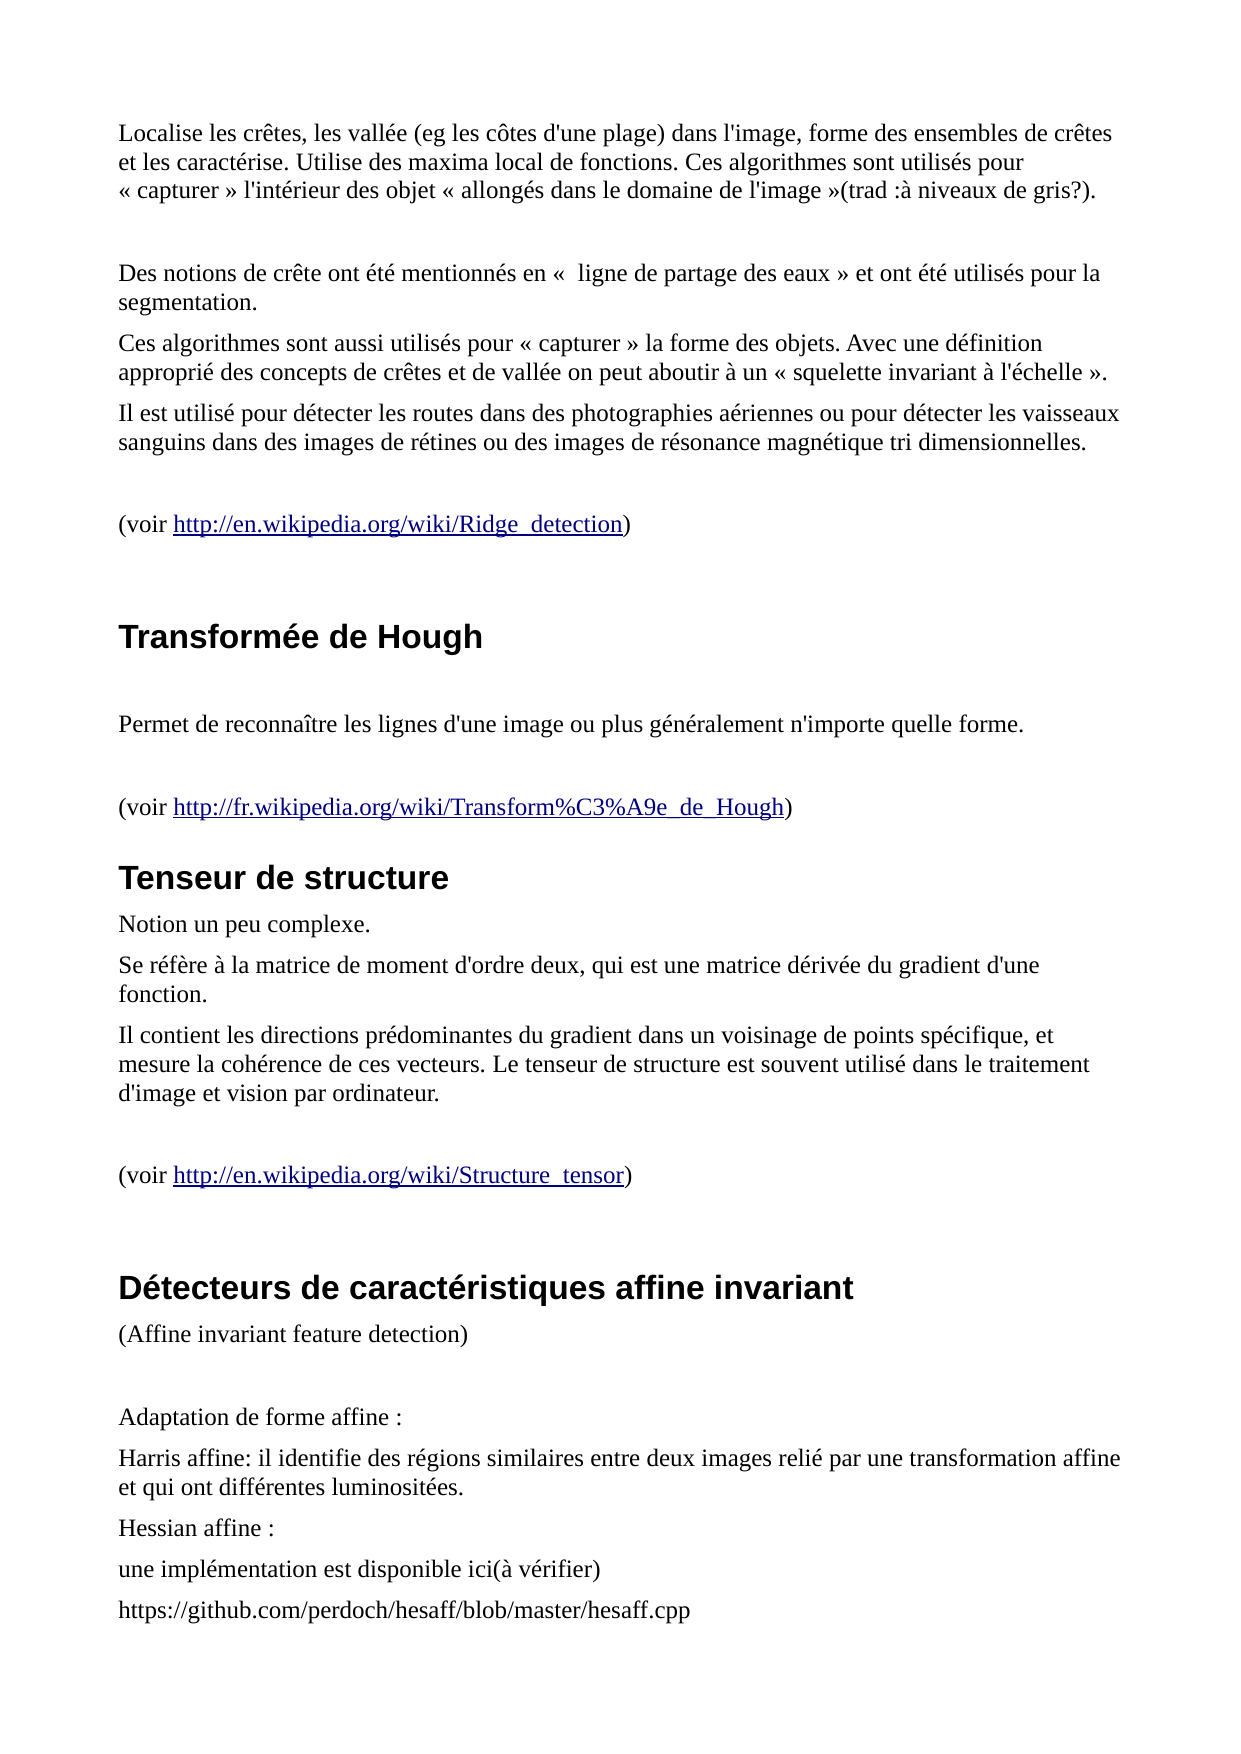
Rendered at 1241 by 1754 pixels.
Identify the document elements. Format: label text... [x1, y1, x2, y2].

subtitle Transformée de Hough [118, 617, 1122, 656]
text Permet de reconnaître les lignes d'une image ou plus généralement n'importe quelle forme. [118, 709, 1122, 738]
text Ces algorithmes sont aussi utilisés pour « capturer » la forme des objets. Avec une définition approprié des concepts de crêtes et de vallée on peut aboutir à un « squelette invariant à l'échelle ». [118, 328, 1122, 386]
text Des notions de crête ont été mentionnés en « ligne de partage des eaux » et ont été utilisés pour la segmentation. [118, 258, 1122, 316]
text Adaptation de forme affine : [118, 1402, 1122, 1430]
text (voir http://en.wikipedia.org/wiki/Ridge_detection) [118, 509, 1122, 538]
text Localise les crêtes, les vallée (eg les côtes d'une plage) dans l'image, forme des ensembles de crêtes et les caractérise. Utilise des maxima local de fonctions. Ces algorithmes sont utilisés pour « capturer » l'intérieur des objet « allongés dans le domaine de l'image »(trad :à niveaux de gris?). [118, 118, 1122, 204]
text (voir http://fr.wikipedia.org/wiki/Transform%C3%A9e_de_Hough) [118, 792, 1122, 821]
text (Affine invariant feature detection) [118, 1319, 1122, 1348]
text https://github.com/perdoch/hesaff/blob/master/hesaff.cpp [118, 1595, 1122, 1624]
subtitle Détecteurs de caractéristiques affine invariant [118, 1268, 1122, 1307]
text une implémentation est disponible ici(à vérifier) [118, 1554, 1122, 1583]
text Harris affine: il identifie des régions similaires entre deux images relié par une transformation affine et qui ont différentes luminositées. [118, 1443, 1122, 1500]
subtitle Tenseur de structure [118, 858, 1122, 897]
text Il contient les directions prédominantes du gradient dans un voisinage de points spécifique, et mesure la cohérence de ces vecteurs. Le tenseur de structure est souvent utilisé dans le traitement d'image et vision par ordinateur. [118, 1020, 1122, 1107]
text (voir http://en.wikipedia.org/wiki/Structure_tensor) [118, 1160, 1122, 1189]
text Se réfère à la matrice de moment d'ordre deux, qui est une matrice dérivée du gradient d'une fonction. [118, 950, 1122, 1008]
text Notion un peu complexe. [118, 909, 1122, 938]
text Hessian affine : [118, 1513, 1122, 1542]
text Il est utilisé pour détecter les routes dans des photographies aériennes ou pour détecter les vaisseaux sanguins dans des images de rétines ou des images de résonance magnétique tri dimensionnelles. [118, 398, 1122, 456]
